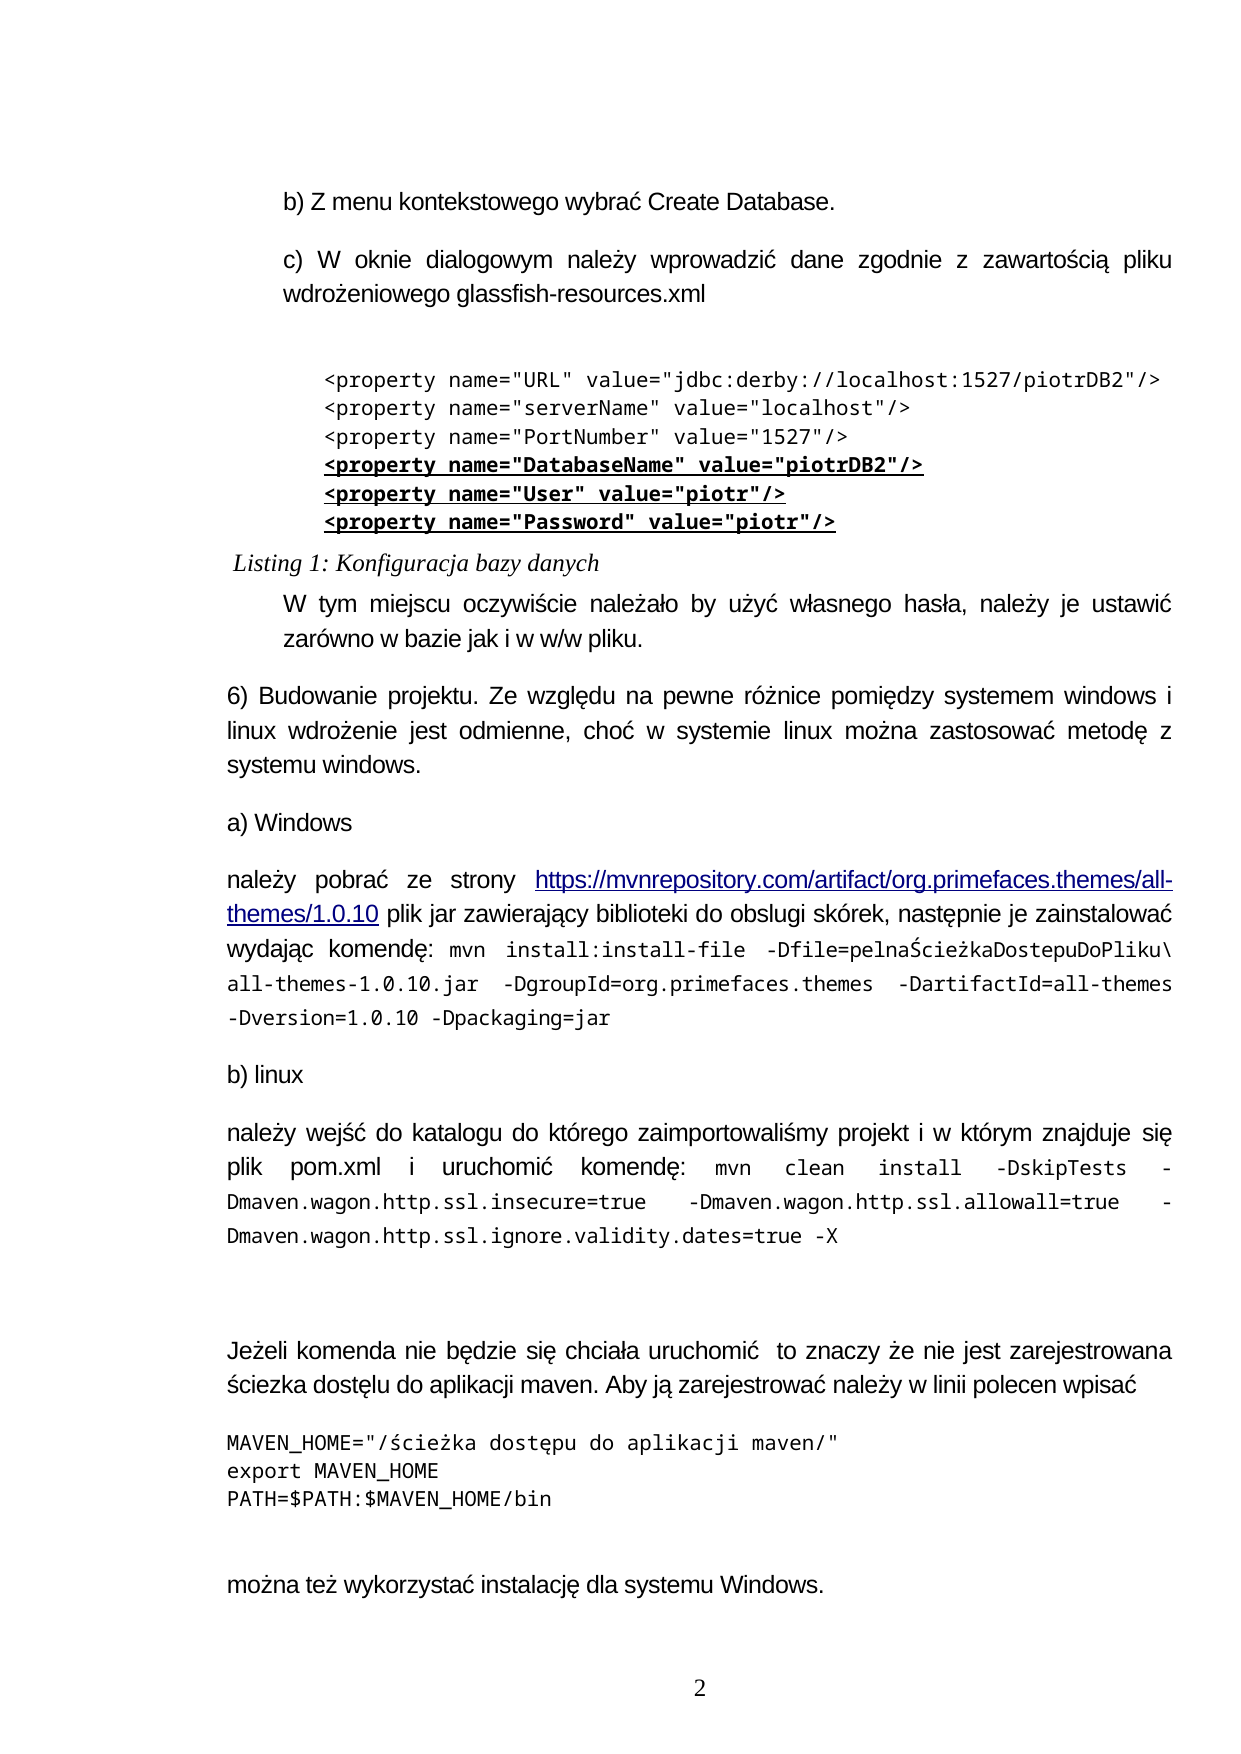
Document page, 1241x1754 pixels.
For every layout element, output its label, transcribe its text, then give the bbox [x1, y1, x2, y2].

text <property name="PortNumber" value="1527"/> [273, 422, 1173, 450]
list Listing 1: Konfiguracja bazy danych [227, 548, 1173, 577]
text można też wykorzystać instalację dla systemu Windows. [227, 1570, 1173, 1599]
text <property name="Password" value="piotr"/> [273, 507, 1173, 536]
text należy wejść do katalogu do którego zaimportowaliśmy projekt i w którym znajduje się plik pom.xml i uruchomić komendę: mvn clean install -DskipTests -Dmaven.wagon.http.ssl.insecure=true -Dmaven.wagon.http.ssl.allowall=true -Dmaven.wagon.http.ssl.ignore.validity.dates=true -X [227, 1118, 1173, 1250]
text c) W oknie dialogowym należy wprowadzić dane zgodnie z zawartością pliku wdrożeniowego glassfish-resources.xml [283, 245, 1173, 308]
text <property name="User" value="piotr"/> [273, 479, 1173, 507]
text <property name="serverName" value="localhost"/> [273, 393, 1173, 422]
text MAVEN_HOME="/ścieżka dostępu do aplikacji maven/" [227, 1428, 1173, 1456]
text W tym miejscu oczywiście należało by użyć własnego hasła, należy je ustawić zarówno w bazie jak i w w/w pliku. [283, 589, 1173, 653]
text Jeżeli komenda nie będzie się chciała uruchomić to znaczy że nie jest zarejestrowana ściezka dostęlu do aplikacji maven. Aby ją zarejestrować należy w linii polecen wpisać [227, 1336, 1173, 1399]
text a) Windows [227, 808, 1173, 836]
text PATH=$PATH:$MAVEN_HOME/bin [227, 1484, 1173, 1513]
text <property name="URL" value="jdbc:derby://localhost:1527/piotrDB2"/> [273, 365, 1173, 393]
text export MAVEN_HOME [227, 1456, 1173, 1484]
text 6) Budowanie projektu. Ze względu na pewne różnice pomiędzy systemem windows i linux wdrożenie jest odmienne, choć w systemie linux można zastosować metodę z systemu windows. [227, 681, 1173, 779]
text należy pobrać ze strony https://mvnrepository.com/artifact/org.primefaces.themes/all-themes/1.0.10 plik jar zawierający biblioteki do obslugi skórek, następnie je zainstalować wydając komendę: mvn install:install-file -Dfile=pelnaŚcieżkaDostepuDoPliku\all-themes-1.0.10.jar -DgroupId=org.primefaces.themes -DartifactId=all-themes -Dversion=1.0.10 -Dpackaging=jar [227, 865, 1173, 1032]
text <property name="DatabaseName" value="piotrDB2"/> [273, 450, 1173, 479]
text b) linux [227, 1060, 1173, 1089]
text b) Z menu kontekstowego wybrać Create Database. [283, 187, 1173, 216]
